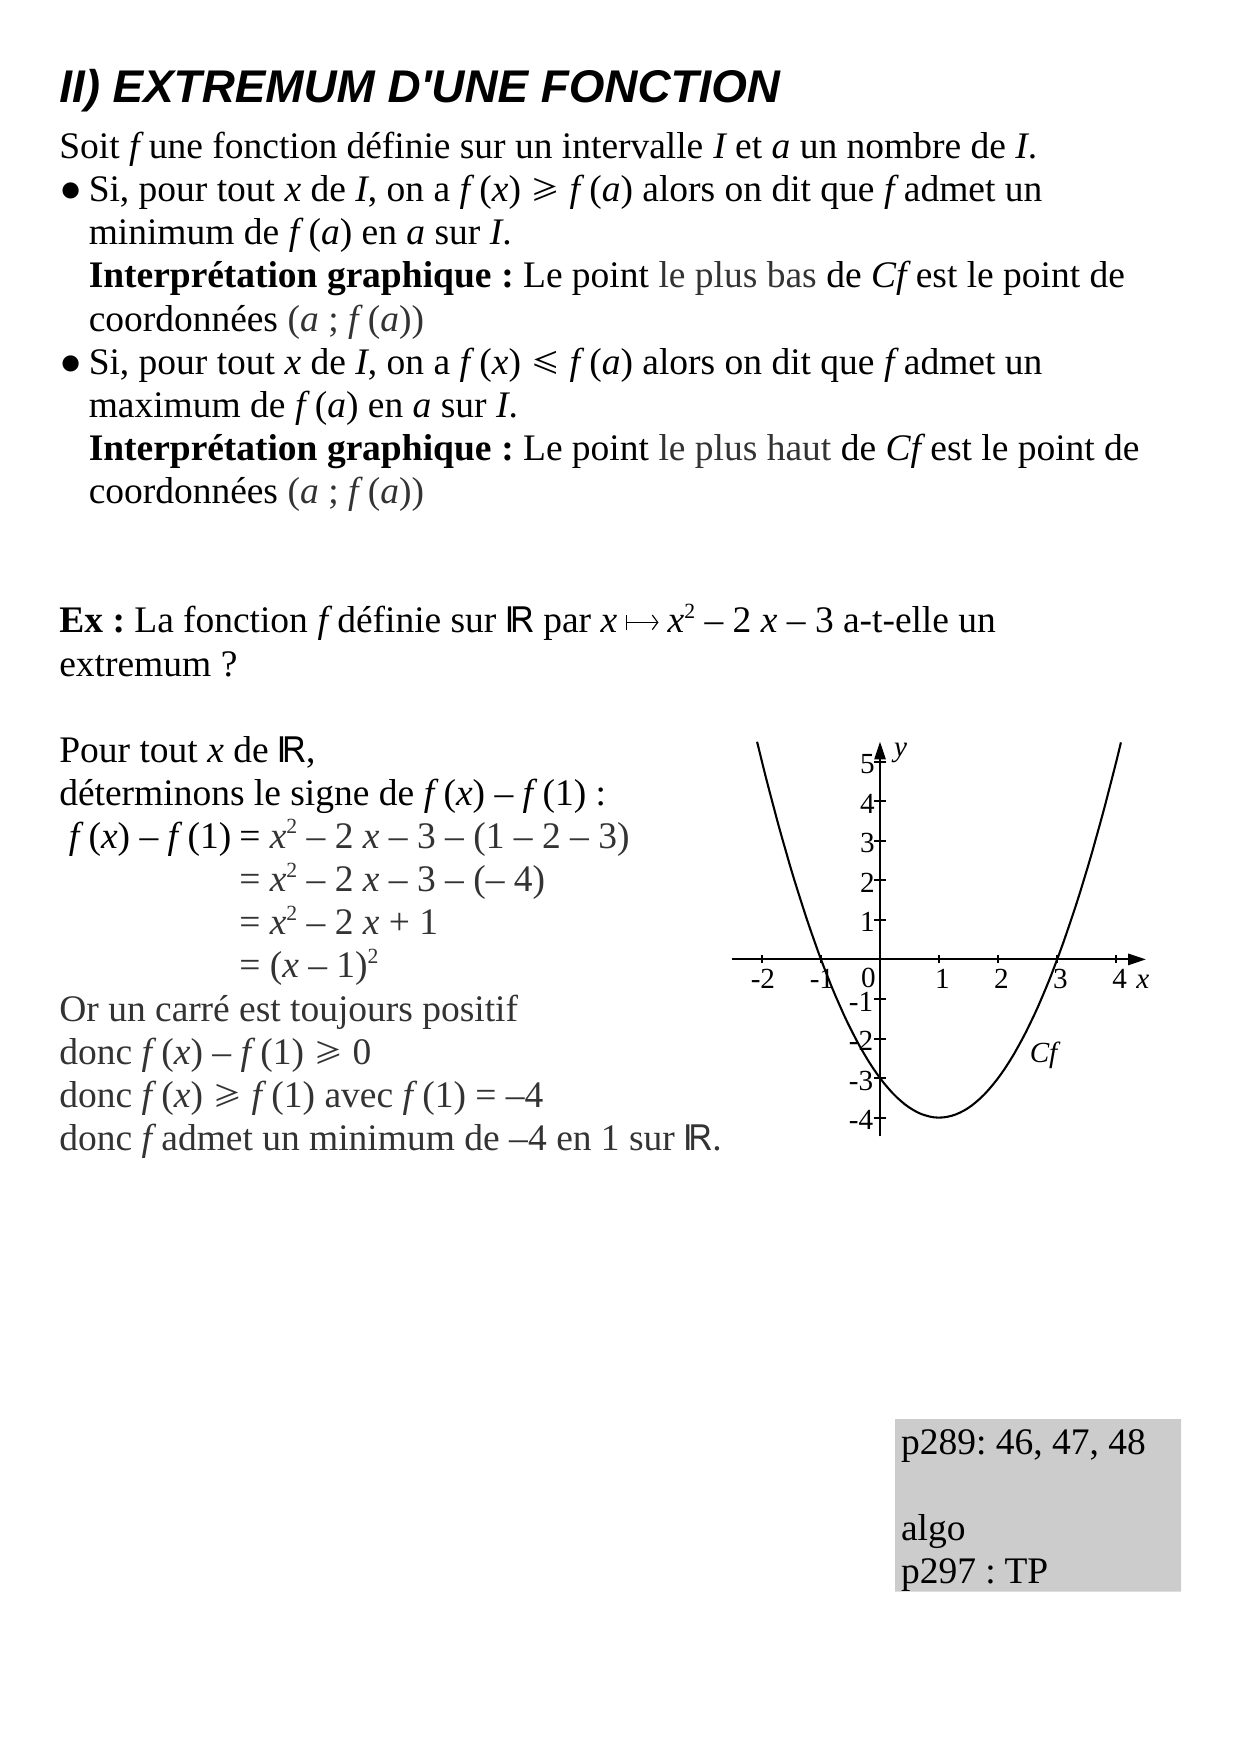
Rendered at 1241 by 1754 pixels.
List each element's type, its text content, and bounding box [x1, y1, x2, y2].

text Soit f une fonction définie sur un intervalle I et a un nombre de I. [59, 123, 1181, 167]
list Si, pour tout x de I, on a f (x)  f (a) alors on dit que f admet un minimum de f (a) en a sur I. Interprétation graphique : Le point le plus bas de Cf est le point de coordonnées (a ; f (a)) [59, 167, 1181, 339]
text Ex : La fonction f définie sur ℝ par x x2 – 2 x – 3 a-t-elle un extremum ? [59, 598, 1181, 684]
list Si, pour tout x de I, on a f (x)  f (a) alors on dit que f admet un maximum de f (a) en a sur I. Interprétation graphique : Le point le plus haut de Cf est le point de coordonnées (a ; f (a)) [59, 339, 1181, 512]
list Extremum d'une fonction [59, 59, 1181, 112]
table_header [823, 960, 879, 1073]
table_header Pour tout x de ℝ, déterminons le signe de f (x) – f (1) : f (x) – f (1) = x2 – 2 x – 3 – (1 – 2 – 3) = x2 – 2 x – 3 – (– 4) = x2 – 2 x + 1 = (x – 1)2 Or un carré est toujours positif donc f (x) – f (1)  0 donc f (x)  f (1) avec f (1) = –4 donc f admet un minimum de –4 en 1 sur ℝ. [59, 727, 732, 1158]
table_header [881, 960, 1055, 1116]
table_header [733, 727, 1181, 1158]
